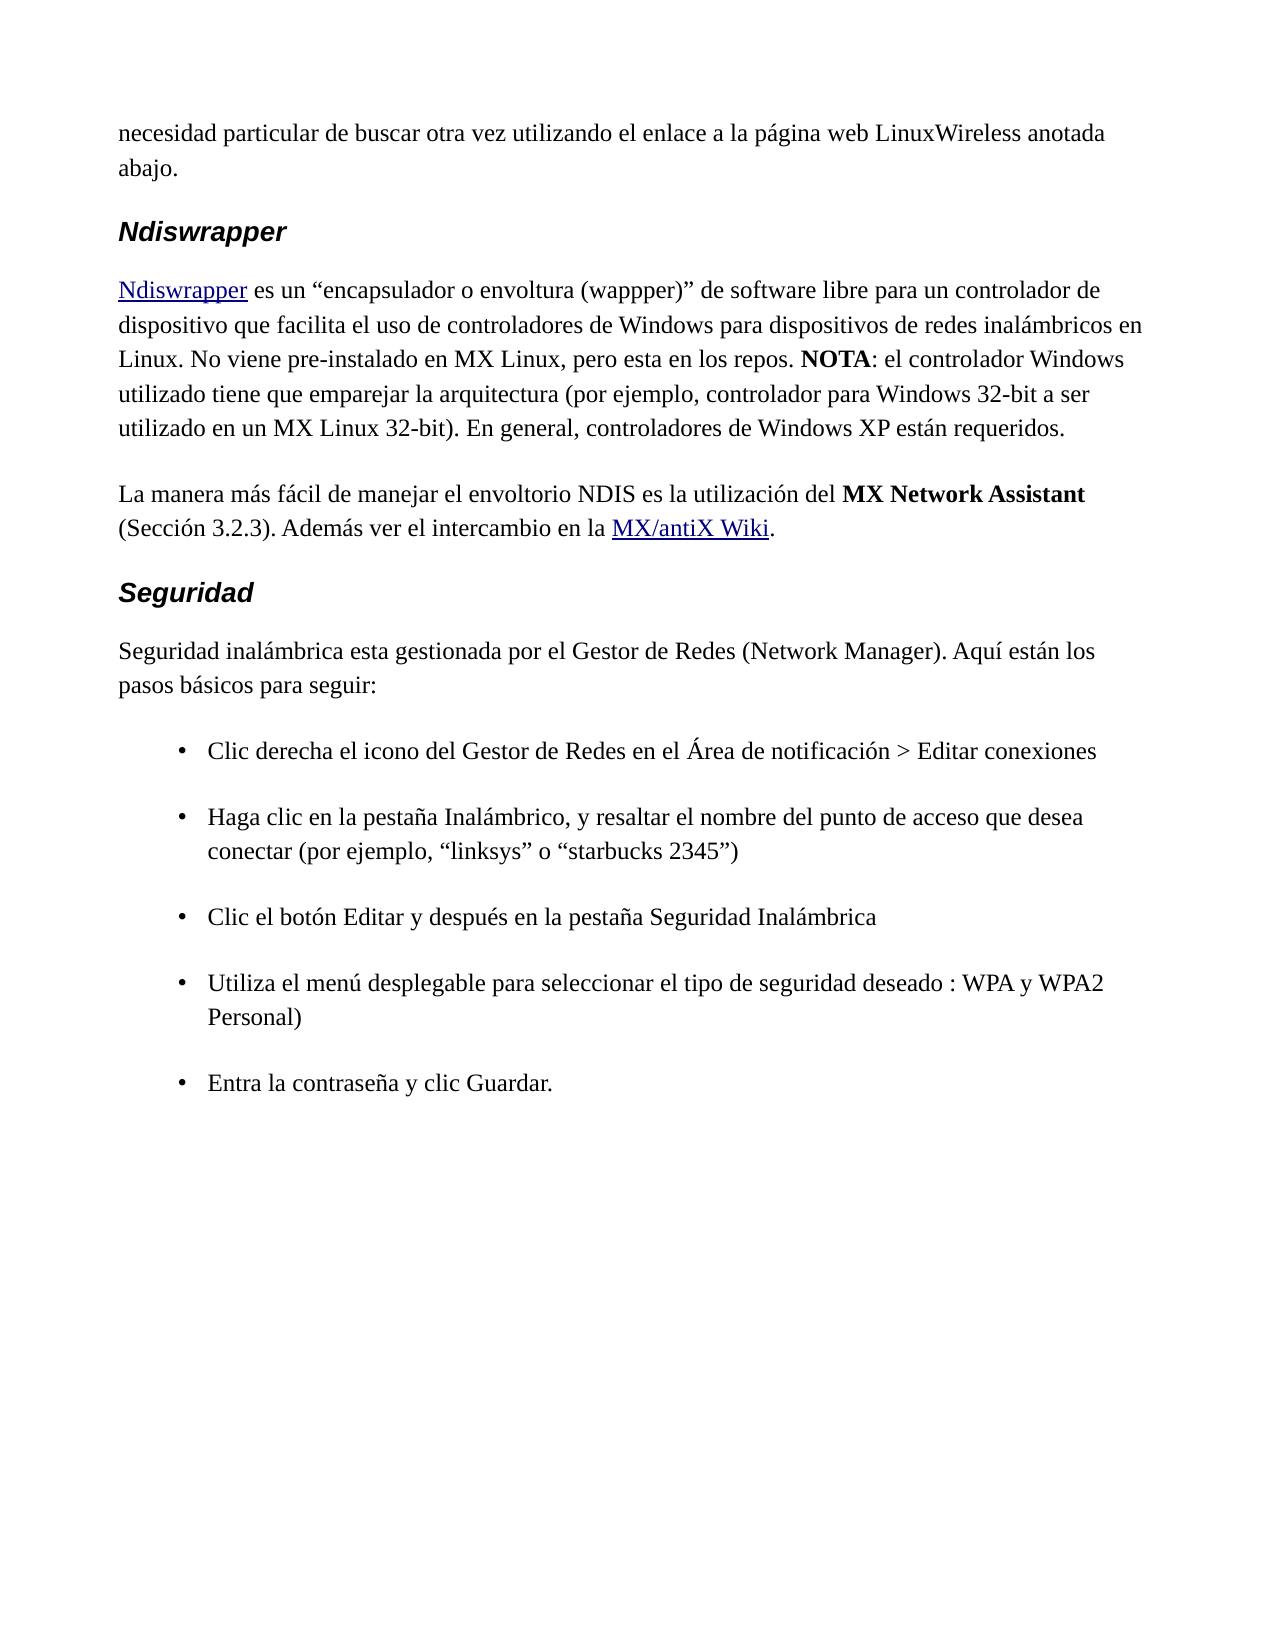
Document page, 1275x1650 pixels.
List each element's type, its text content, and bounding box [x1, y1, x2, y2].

subtitle Seguridad [118, 576, 1157, 608]
subtitle Ndiswrapper [118, 215, 1157, 247]
text Ndiswrapper es un “encapsulador o envoltura (wappper)” de software libre para un controlador de dispositivo que facilita el uso de controladores de Windows para dispositivos de redes inalámbricos en Linux. No viene pre-instalado en MX Linux, pero esta en los repos. NOTA: el controlador Windows utilizado tiene que emparejar la arquitectura (por ejemplo, controlador para Windows 32-bit a ser utilizado en un MX Linux 32-bit). En general, controladores de Windows XP están requeridos. [118, 275, 1157, 442]
list Entra la contraseña y clic Guardar. [178, 1068, 1141, 1097]
list Haga clic en la pestaña Inalámbrico, y resaltar el nombre del punto de acceso que desea conectar (por ejemplo, “linksys” o “starbucks 2345”) [178, 802, 1141, 865]
list Clic derecha el icono del Gestor de Redes en el Área de notificación > Editar conexiones [178, 736, 1141, 765]
text Seguridad inalámbrica esta gestionada por el Gestor de Redes (Network Manager). Aquí están los pasos básicos para seguir: [118, 636, 1157, 699]
text La manera más fácil de manejar el envoltorio NDIS es la utilización del MX Network Assistant (Sección 3.2.3). Además ver el intercambio en la MX/antiX Wiki. [118, 479, 1157, 542]
text necesidad particular de buscar otra vez utilizando el enlace a la página web LinuxWireless anotada abajo. [118, 118, 1157, 181]
list Utiliza el menú desplegable para seleccionar el tipo de seguridad deseado : WPA y WPA2 Personal) [178, 968, 1141, 1031]
list Clic el botón Editar y después en la pestaña Seguridad Inalámbrica [178, 902, 1141, 931]
